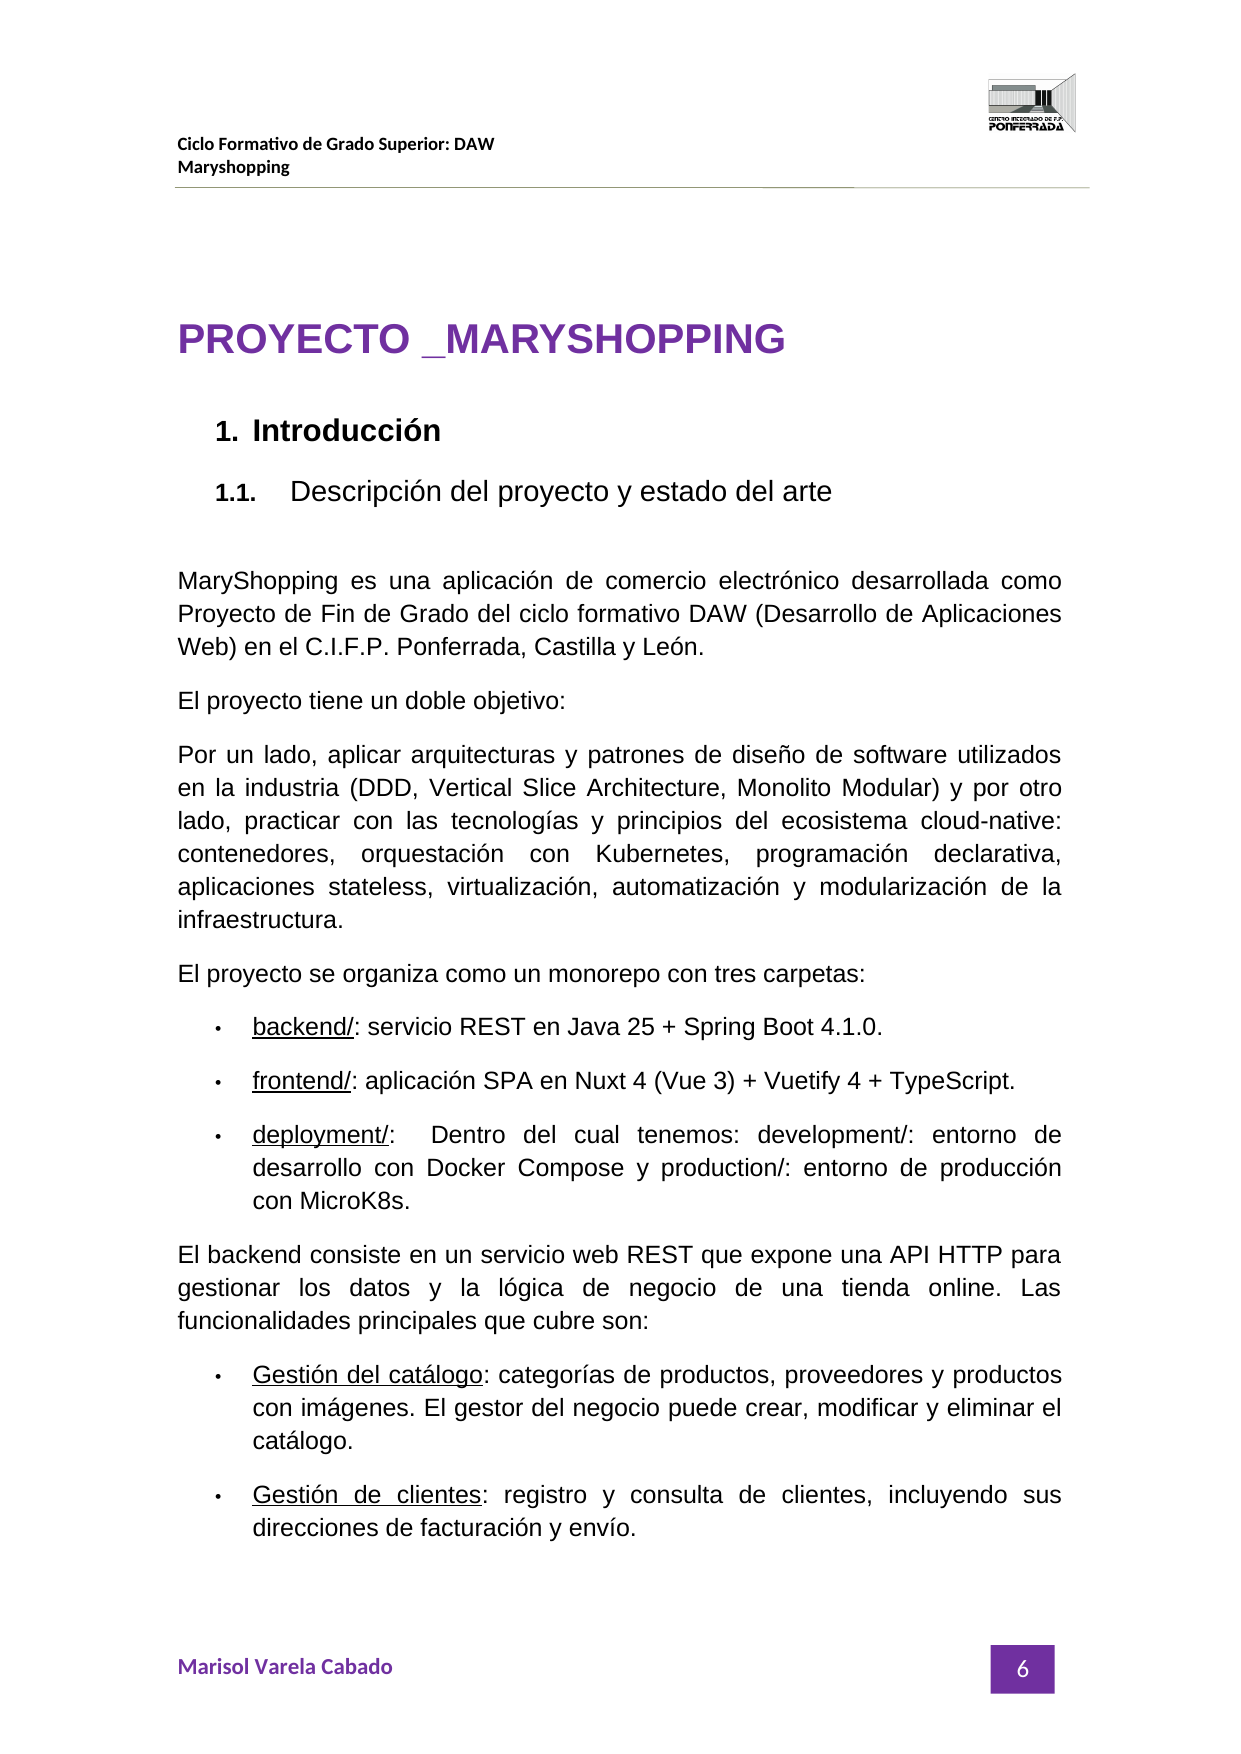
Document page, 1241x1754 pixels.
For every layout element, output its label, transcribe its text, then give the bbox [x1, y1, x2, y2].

subtitle Descripción del proyecto y estado del arte [215, 474, 1063, 508]
list deployment/: Dentro del cual tenemos: development/: entorno de desarrollo con Docker Compose y production/: entorno de producción con MicroK8s. [215, 1120, 1063, 1215]
text El proyecto se organiza como un monorepo con tres carpetas: [177, 958, 1063, 987]
list frontend/: aplicación SPA en Nuxt 4 (Vue 3) + Vuetify 4 + TypeScript. [215, 1066, 1063, 1095]
list backend/: servicio REST en Java 25 + Spring Boot 4.1.0. [215, 1012, 1063, 1041]
subtitle Proyecto _MARYSHOPPING [177, 314, 1063, 362]
text Por un lado, aplicar arquitecturas y patrones de diseño de software utilizados en la industria (DDD, Vertical Slice Architecture, Monolito Modular) y por otro lado, practicar con las tecnologías y principios del ecosistema cloud-native: contenedores, orquestación con Kubernetes, programación declarativa, aplicaciones stateless, virtualización, automatización y modularización de la infraestructura. [177, 739, 1063, 933]
text MaryShopping es una aplicación de comercio electrónico desarrollada como Proyecto de Fin de Grado del ciclo formativo DAW (Desarrollo de Aplicaciones Web) en el C.I.F.P. Ponferrada, Castilla y León. [177, 566, 1063, 661]
text El backend consiste en un servicio web REST que expone una API HTTP para gestionar los datos y la lógica de negocio de una tienda online. Las funcionalidades principales que cubre son: [177, 1240, 1063, 1335]
list Gestión del catálogo: categorías de productos, proveedores y productos con imágenes. El gestor del negocio puede crear, modificar y eliminar el catálogo. [215, 1360, 1063, 1455]
list Gestión de clientes: registro y consulta de clientes, incluyendo sus direcciones de facturación y envío. [215, 1480, 1063, 1542]
subtitle Introducción [215, 412, 1063, 448]
text El proyecto tiene un doble objetivo: [177, 686, 1063, 714]
